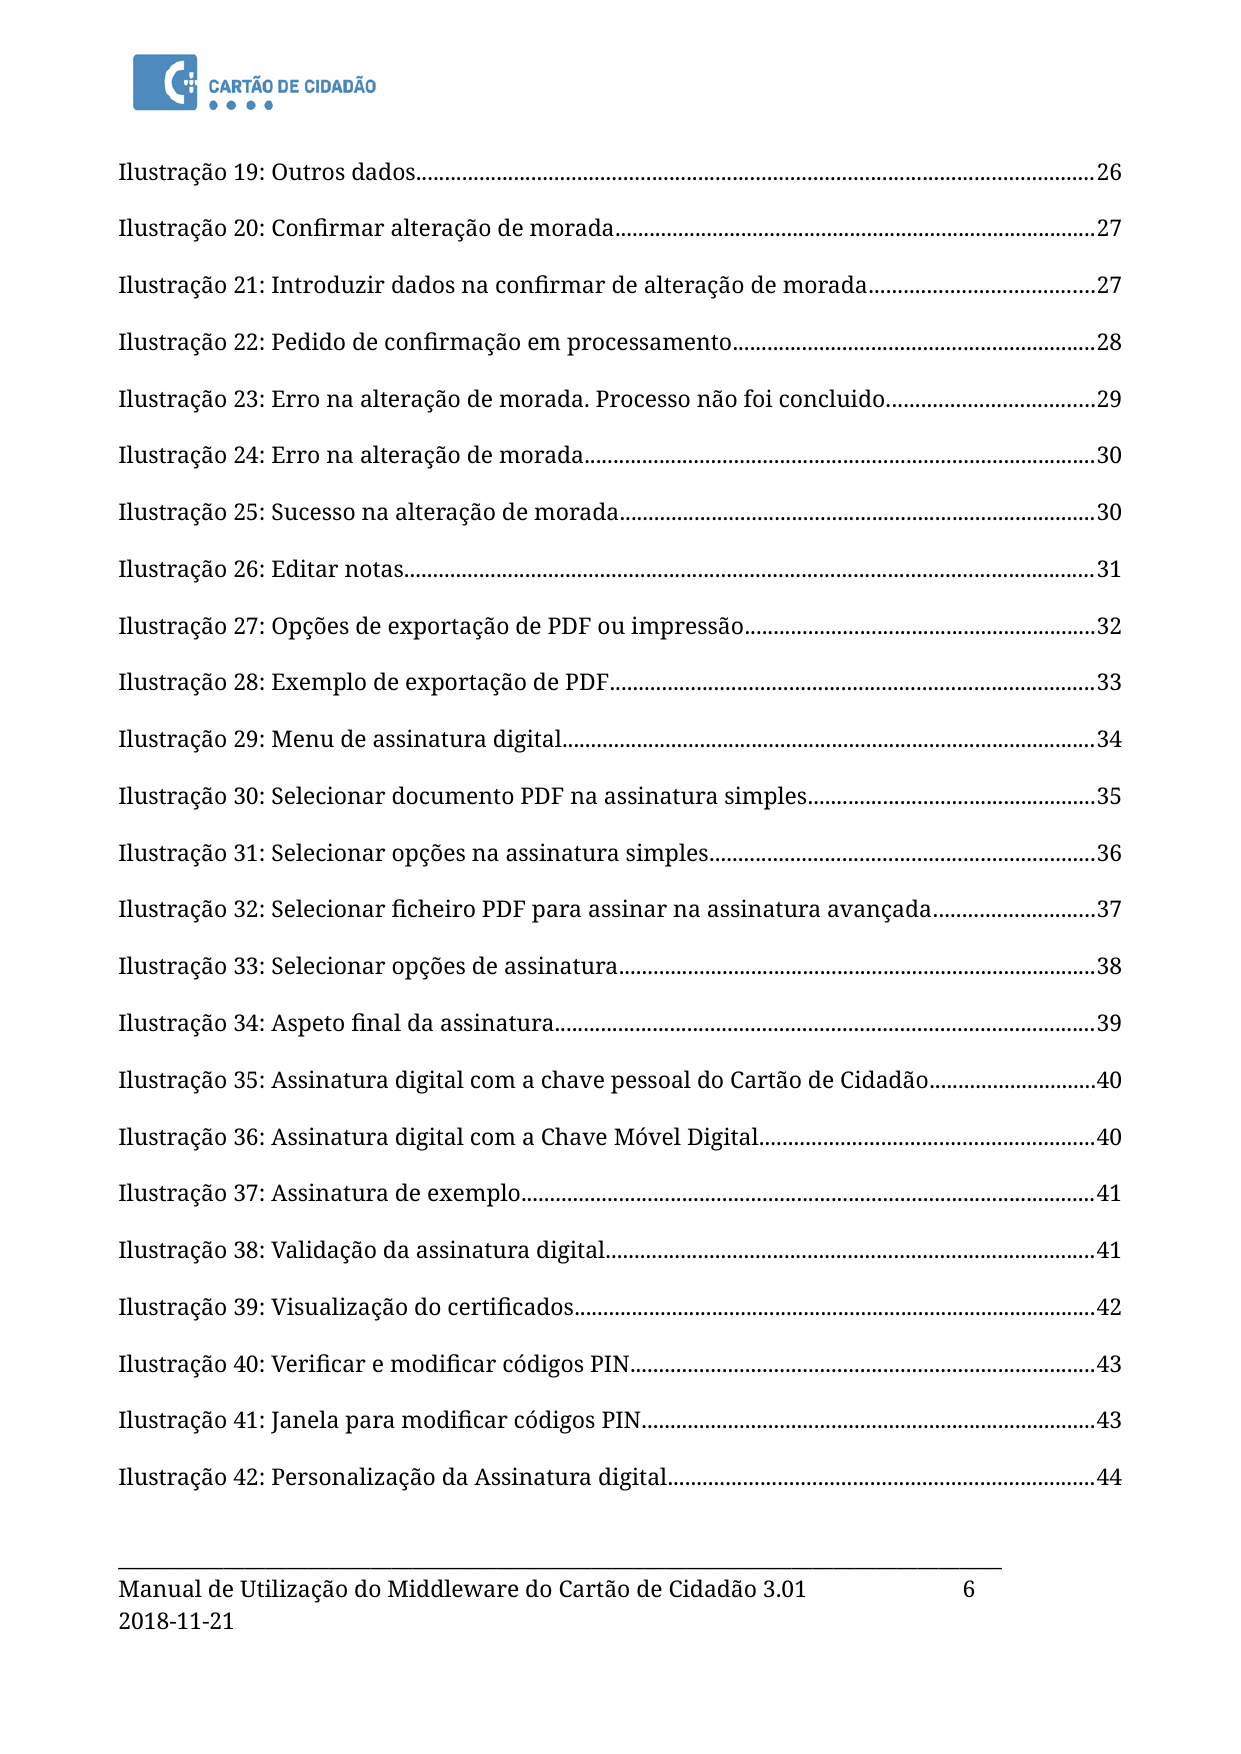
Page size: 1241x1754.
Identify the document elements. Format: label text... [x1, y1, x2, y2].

text Ilustração 22: Pedido de confirmação em processamento 28 [118, 326, 1122, 357]
text Ilustração 41: Janela para modificar códigos PIN 43 [118, 1404, 1122, 1436]
text Ilustração 21: Introduzir dados na confirmar de alteração de morada 27 [118, 269, 1122, 300]
picture [130, 47, 423, 118]
text Ilustração 23: Erro na alteração de morada. Processo não foi concluido. 29 [118, 382, 1122, 414]
text Ilustração 39: Visualização do certificados 42 [118, 1291, 1122, 1322]
text Ilustração 25: Sucesso na alteração de morada 30 [118, 496, 1122, 527]
text Ilustração 27: Opções de exportação de PDF ou impressão 32 [118, 609, 1122, 641]
text Ilustração 30: Selecionar documento PDF na assinatura simples 35 [118, 780, 1122, 811]
text Ilustração 29: Menu de assinatura digital 34 [118, 723, 1122, 754]
text Ilustração 42: Personalização da Assinatura digital 44 [118, 1461, 1122, 1492]
text Ilustração 36: Assinatura digital com a Chave Móvel Digital 40 [118, 1121, 1122, 1152]
text Ilustração 38: Validação da assinatura digital 41 [118, 1234, 1122, 1265]
text Ilustração 20: Confirmar alteração de morada 27 [118, 212, 1122, 243]
text Ilustração 19: Outros dados 26 [118, 155, 1122, 187]
text Ilustração 32: Selecionar ficheiro PDF para assinar na assinatura avançada 37 [118, 893, 1122, 925]
text Ilustração 40: Verificar e modificar códigos PIN 43 [118, 1348, 1122, 1379]
text Ilustração 24: Erro na alteração de morada 30 [118, 439, 1122, 471]
text Ilustração 28: Exemplo de exportação de PDF 33 [118, 666, 1122, 698]
text Ilustração 35: Assinatura digital com a chave pessoal do Cartão de Cidadão 40 [118, 1064, 1122, 1095]
text Ilustração 33: Selecionar opções de assinatura 38 [118, 950, 1122, 981]
text Ilustração 37: Assinatura de exemplo 41 [118, 1177, 1122, 1208]
text Ilustração 31: Selecionar opções na assinatura simples 36 [118, 837, 1122, 868]
text Ilustração 34: Aspeto final da assinatura 39 [118, 1007, 1122, 1038]
text Ilustração 26: Editar notas 31 [118, 553, 1122, 584]
